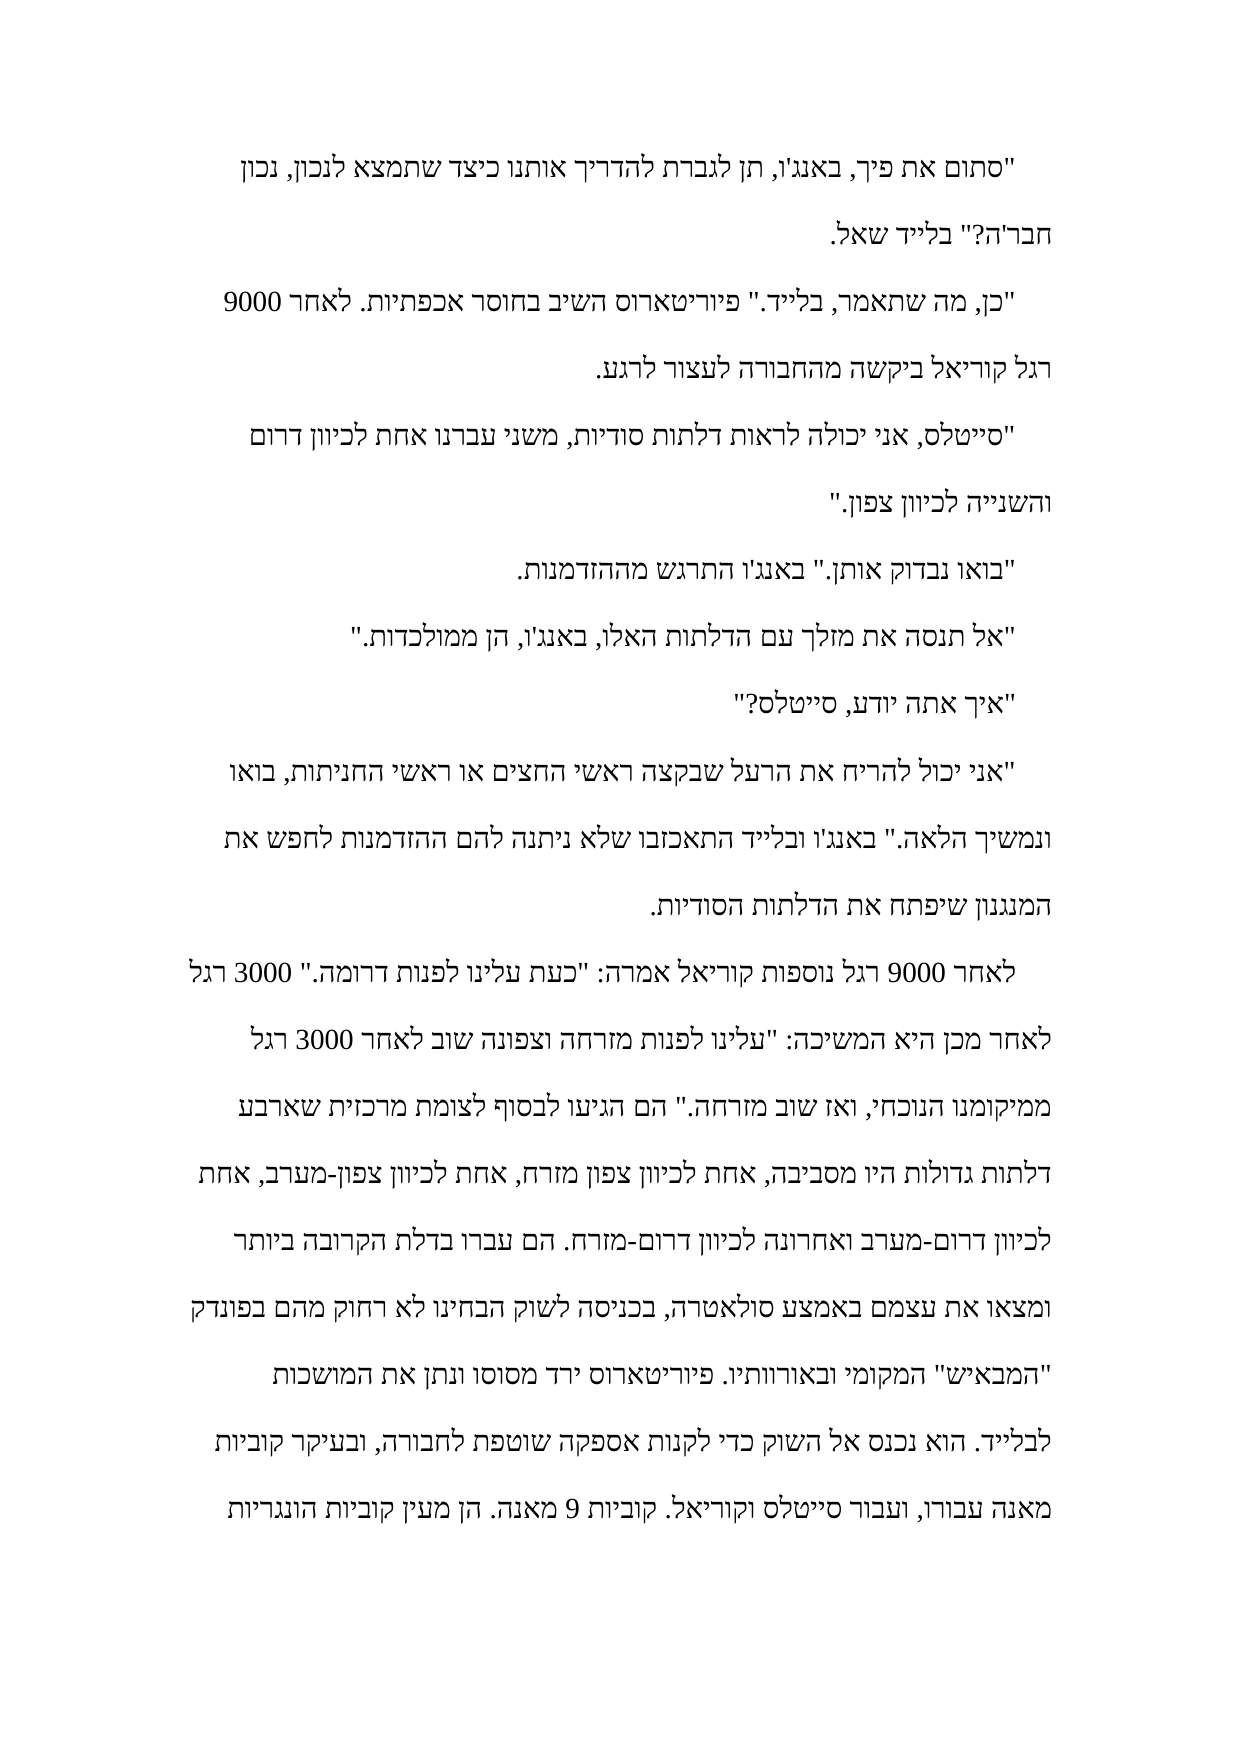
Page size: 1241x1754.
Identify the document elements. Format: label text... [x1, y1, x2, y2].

text "אל תנסה את מזלך עם הדלתות האלו, באנג'ו, הן ממולכדות." [187, 619, 1053, 653]
text "איך אתה יודע, סייטלס?" [187, 687, 1053, 720]
text לאחר 9000 רגל נוספות קוריאל אמרה: "כעת עלינו לפנות דרומה." 3000 רגל לאחר מכן היא המשיכה: "עלינו לפנות מזרחה וצפונה שוב לאחר 3000 רגל ממיקומנו הנוכחי, ואז שוב מזרחה." הם הגיעו לבסוף לצומת מרכזית שארבע דלתות גדולות היו מסביבה, אחת לכיוון צפון מזרח, אחת לכיוון צפון-מערב, אחת לכיוון דרום-מערב ואחרונה לכיוון דרום-מזרח. הם עברו בדלת הקרובה ביותר ומצאו את עצמם באמצע סולאטרה, בכניסה לשוק הבחינו לא רחוק מהם בפונדק "המבאיש" המקומי ובאורוותיו. פיוריטארוס ירד מסוסו ונתן את המושכות לבלייד. הוא נכנס אל השוק כדי לקנות אספקה שוטפת לחבורה, ובעיקר קוביות מאנה עבורו, ועבור סייטלס וקוריאל. קוביות 9 מאנה. הן מעין קוביות הונגריות של מאנה – על כל פאה ישנם 9 קוביות כך שבכל קוביית 9 מאנה יש 27 קוביות מאנה קטנות (9X3=27). [187, 955, 1053, 1525]
text "כן, מה שתאמר, בלייד." פיוריטארוס השיב בחוסר אכפתיות. לאחר 9000 רגל קוריאל ביקשה מהחבורה לעצור לרגע. [187, 284, 1053, 385]
text "סייטלס, אני יכולה לראות דלתות סודיות, משני עברנו אחת לכיוון דרום והשנייה לכיוון צפון." [187, 418, 1053, 519]
text "סתום את פיך, באנג'ו, תן לגברת להדריך אותנו כיצד שתמצא לנכון, נכון חבר'ה?" בלייד שאל. [187, 150, 1053, 251]
text "בואו נבדוק אותן." באנג'ו התרגש מההזדמנות. [187, 552, 1053, 586]
text "אני יכול להריח את הרעל שבקצה ראשי החצים או ראשי החניתות, בואו ונמשיך הלאה." באנג'ו ובלייד התאכזבו שלא ניתנה להם ההזדמנות לחפש את המנגנון שיפתח את הדלתות הסודיות. [187, 754, 1053, 921]
